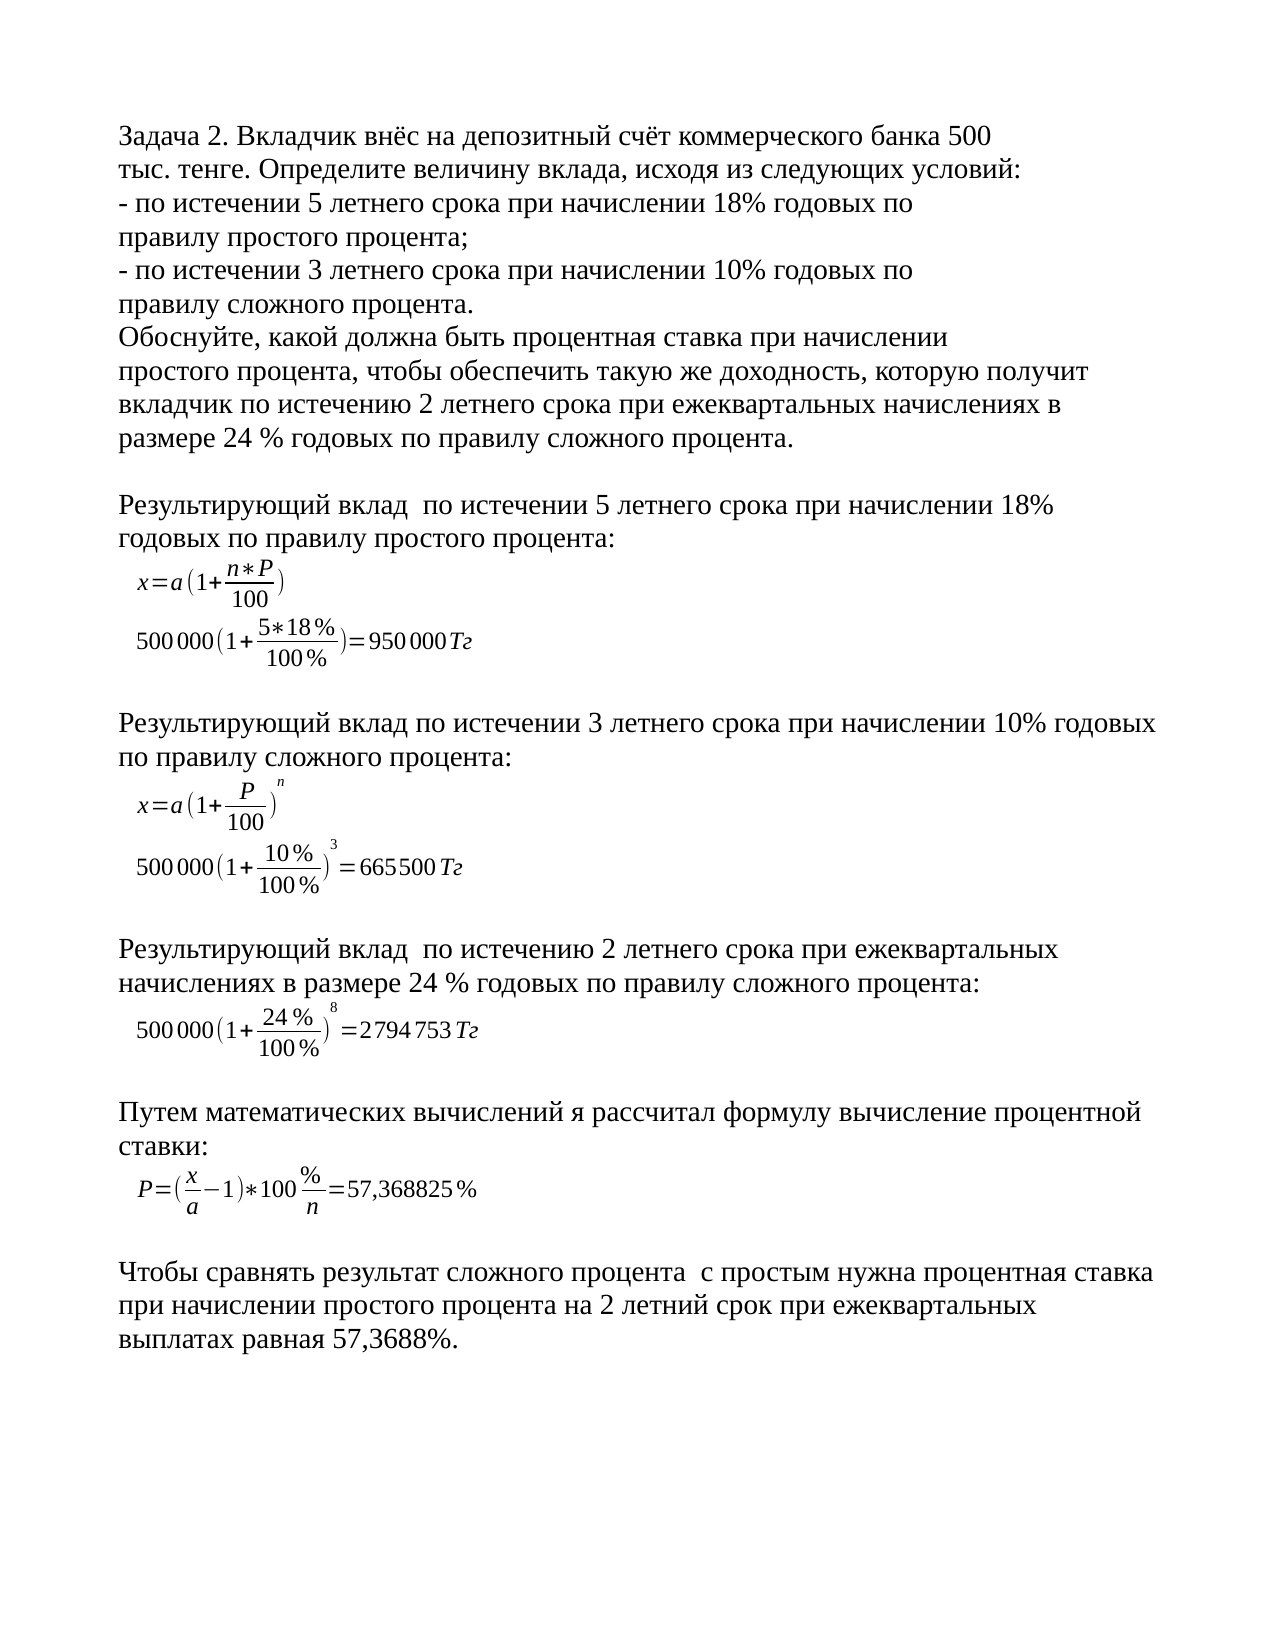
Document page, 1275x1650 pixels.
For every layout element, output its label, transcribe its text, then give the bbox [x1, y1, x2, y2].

text Результирующий вклад по истечении 5 летнего срока при начислении 18% годовых по правилу простого процента: [118, 487, 1157, 554]
text Чтобы сравнять результат сложного процента с простым нужна процентная ставка при начислении простого процента на 2 летний срок при ежеквартальных выплатах равная 57,3688%. [118, 1254, 1157, 1354]
text Результирующий вклад по истечении 3 летнего срока при начислении 10% годовых по правилу сложного процента: [118, 706, 1157, 773]
text - по истечении 3 летнего срока при начислении 10% годовых по [118, 252, 1157, 286]
text вкладчик по истечению 2 летнего срока при ежеквартальных начислениях в [118, 386, 1157, 420]
text Путем математических вычислений я рассчитал формулу вычисление процентной ставки: [118, 1094, 1157, 1161]
text правилу простого процента; [118, 219, 1157, 252]
text тыс. тенге. Определите величину вклада, исходя из следующих условий: [118, 152, 1157, 185]
text Задача 2. Вкладчик внёс на депозитный счёт коммерческого банка 500 [118, 118, 1157, 152]
text - по истечении 5 летнего срока при начислении 18% годовых по [118, 185, 1157, 219]
text правилу сложного процента. [118, 286, 1157, 319]
text размере 24 % годовых по правилу сложного процента. [118, 420, 1157, 453]
text Обоснуйте, какой должна быть процентная ставка при начислении [118, 319, 1157, 353]
text простого процента, чтобы обеспечить такую же доходность, которую получит [118, 353, 1157, 386]
text Результирующий вклад по истечению 2 летнего срока при ежеквартальных начислениях в размере 24 % годовых по правилу сложного процента: [118, 931, 1157, 998]
